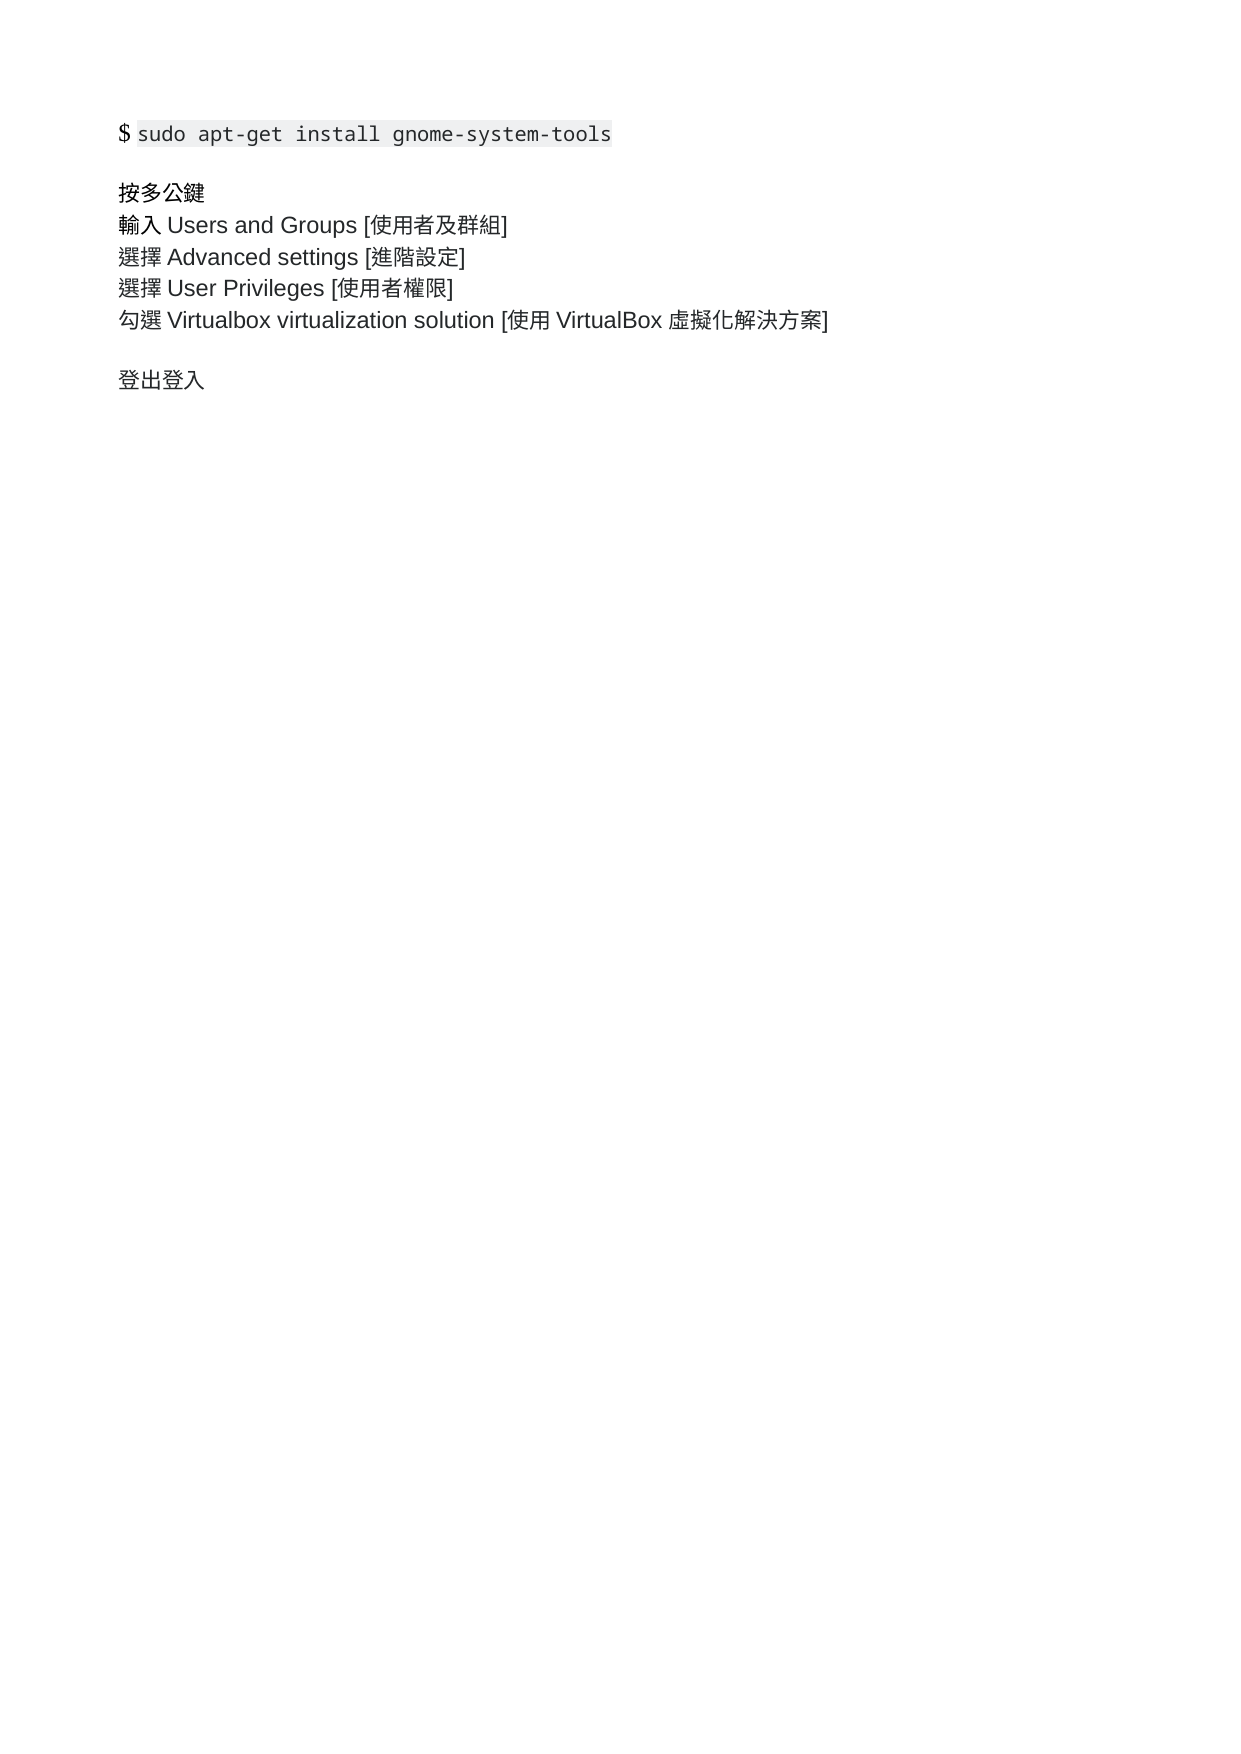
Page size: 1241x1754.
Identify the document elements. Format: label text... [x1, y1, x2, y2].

text 按多公鍵 [118, 176, 1122, 208]
text 勾選 Virtualbox virtualization solution [使用VirtualBox 虛擬化解決方案] [118, 303, 1122, 334]
text 選擇 User Privileges [使用者權限] [118, 271, 1122, 303]
text 輸入 Users and Groups [使用者及群組] 選擇 Advanced settings [進階設定] [118, 208, 1122, 271]
text 登出登入 [118, 363, 1122, 395]
text $ sudo apt-get install gnome-system-tools [118, 118, 1122, 147]
